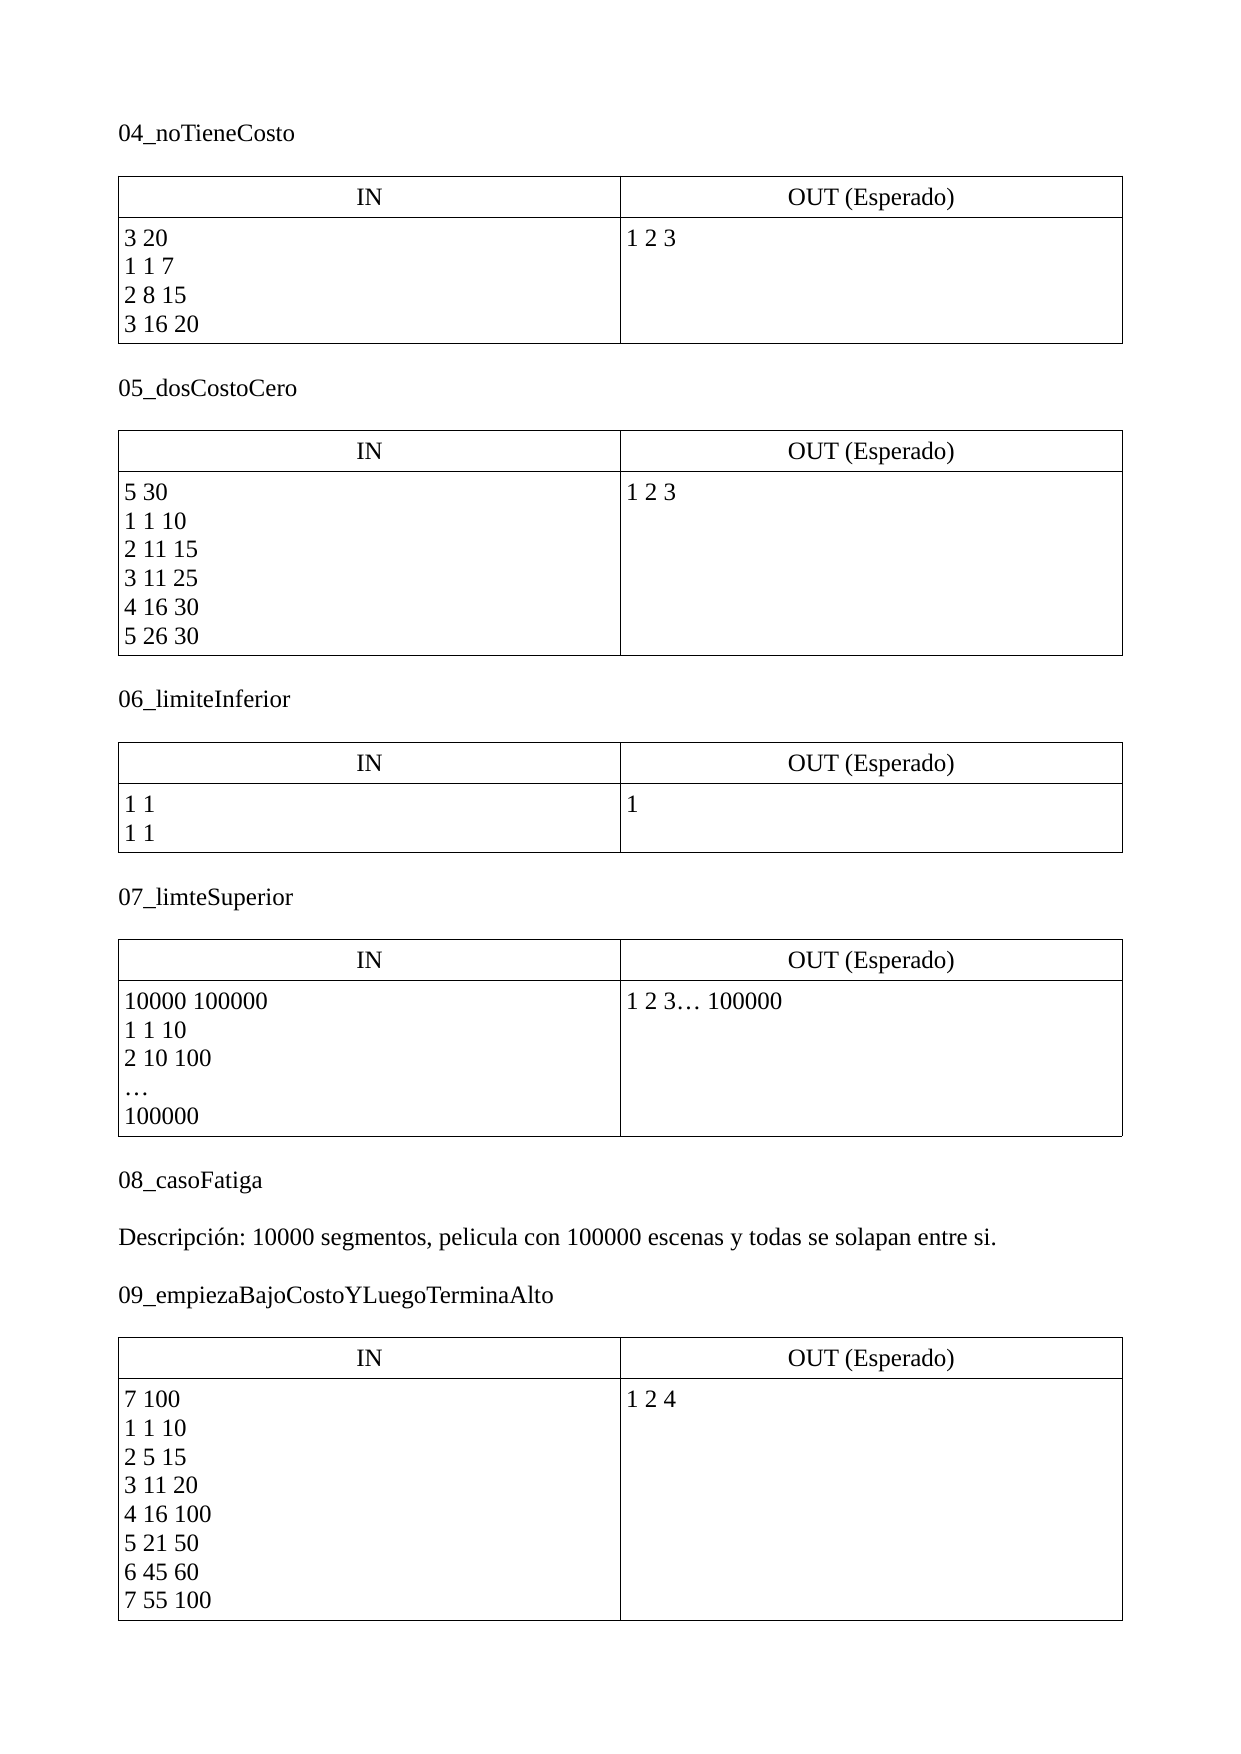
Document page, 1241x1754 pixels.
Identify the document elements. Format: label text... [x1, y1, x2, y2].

table_cell 1 2 4 [621, 1379, 1122, 1620]
table_cell 1 2 3… 100000 [621, 981, 1122, 1136]
table_header OUT (Esperado) [621, 177, 1122, 216]
table_cell 1 1 1 1 [119, 784, 620, 852]
text Descripción: 10000 segmentos, pelicula con 100000 escenas y todas se solapan entre si. [118, 1222, 1122, 1251]
table_header IN [119, 431, 620, 471]
table_cell 7 100 1 1 10 2 5 15 3 11 20 4 16 100 5 21 50 6 45 60 7 55 100 [119, 1379, 620, 1620]
table_cell 1 2 3 [621, 472, 1122, 655]
table_header OUT (Esperado) [621, 940, 1122, 980]
text 09_empiezaBajoCostoYLuegoTerminaAlto [118, 1280, 1122, 1308]
text 05_dosCostoCero [118, 373, 1122, 401]
table_cell 1 [621, 784, 1122, 852]
table_cell 3 20 1 1 7 2 8 15 3 16 20 [119, 218, 620, 343]
table_header IN [119, 940, 620, 980]
table_cell 10000 100000 1 1 10 2 10 100 … 100000 [119, 981, 620, 1136]
text 08_casoFatiga [118, 1165, 1122, 1193]
text 04_noTieneCosto [118, 118, 1122, 147]
table_header IN [119, 1338, 620, 1378]
text 07_limteSuperior [118, 882, 1122, 910]
table_header IN [119, 177, 620, 216]
table_header OUT (Esperado) [621, 1338, 1122, 1378]
table_cell 5 30 1 1 10 2 11 15 3 11 25 4 16 30 5 26 30 [119, 472, 620, 655]
table_header OUT (Esperado) [621, 431, 1122, 471]
table_header IN [119, 743, 620, 783]
text 06_limiteInferior [118, 684, 1122, 713]
table_header OUT (Esperado) [621, 743, 1122, 783]
table_cell 1 2 3 [621, 218, 1122, 343]
